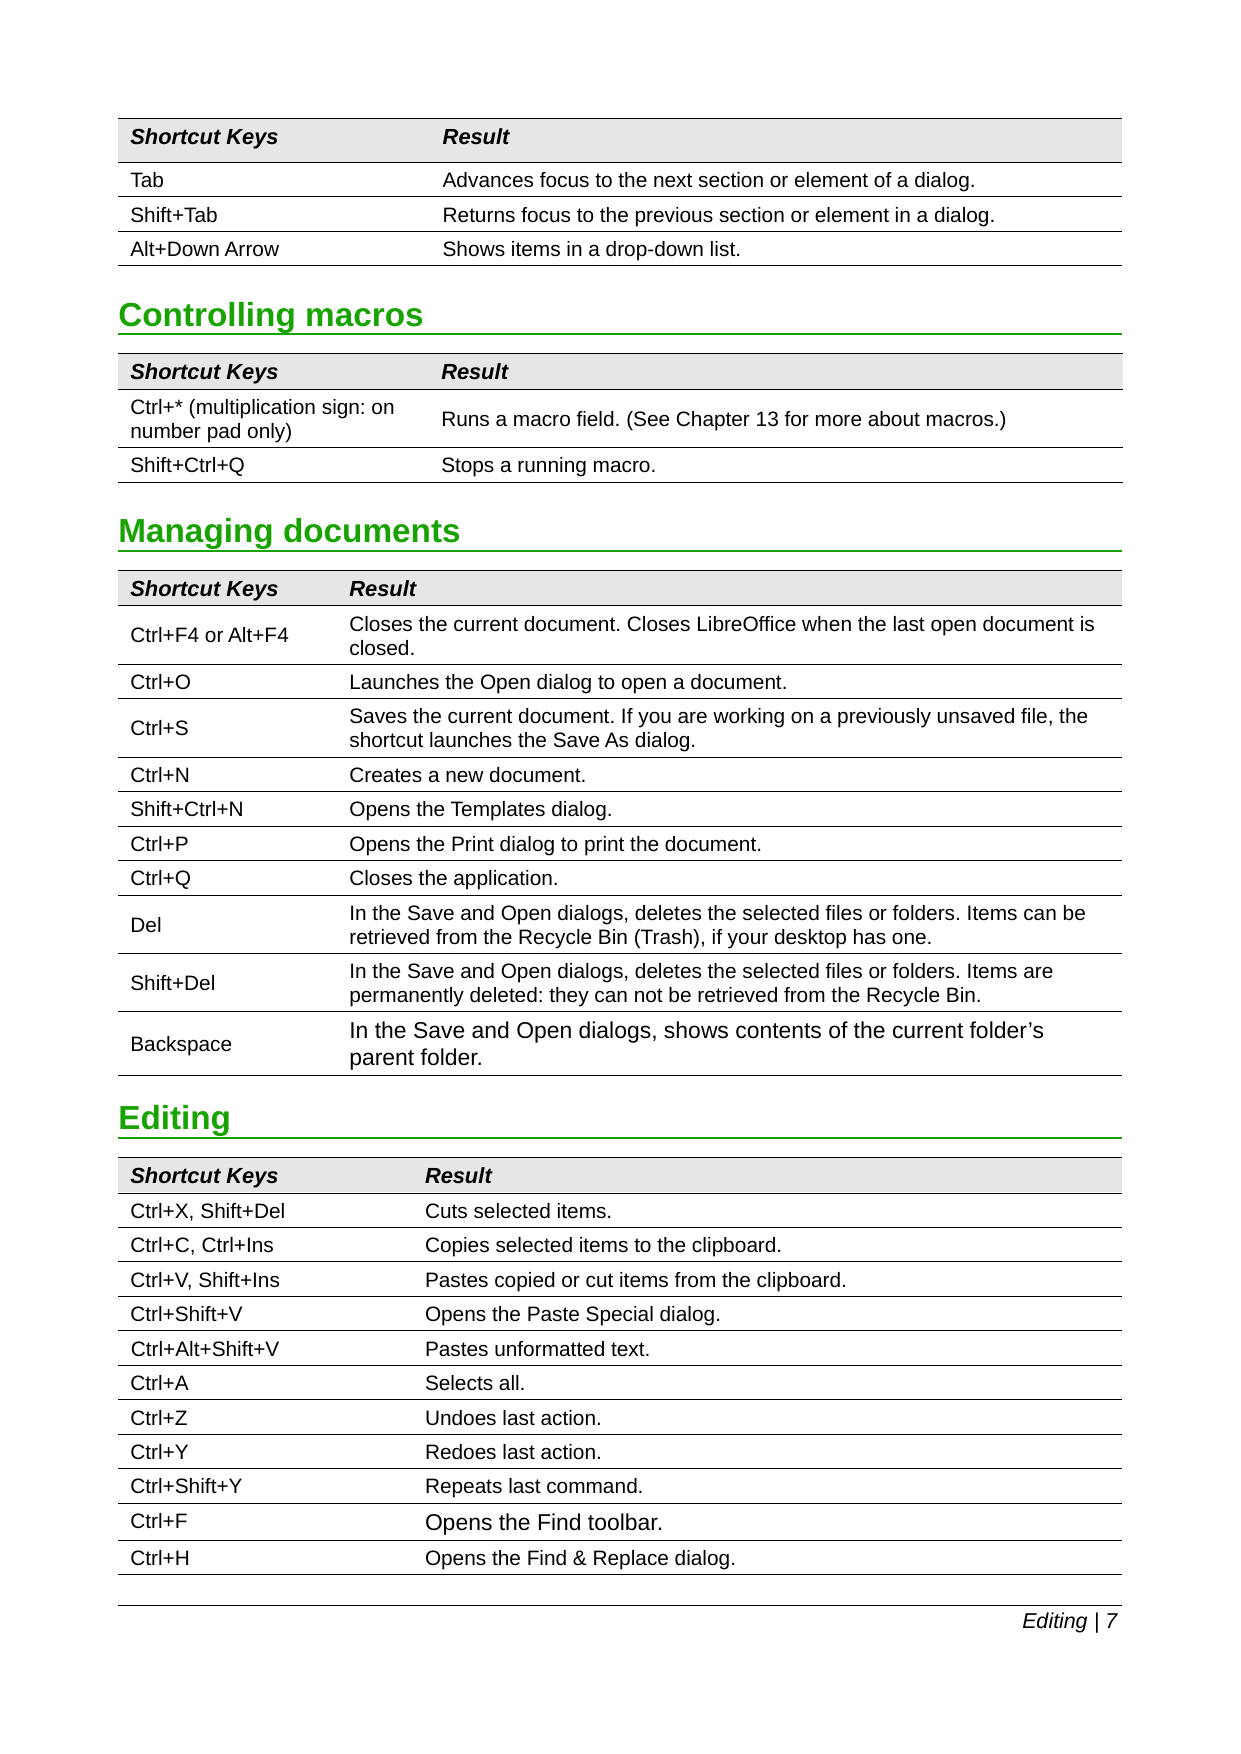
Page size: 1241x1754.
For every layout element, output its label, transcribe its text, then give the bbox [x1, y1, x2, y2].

table_cell Returns focus to the previous section or element in a dialog. [431, 197, 1122, 231]
table_header Shortcut Keys [118, 354, 429, 389]
table_cell Ctrl+F4 or Alt+F4 [118, 606, 337, 664]
table_cell Shift+Tab [118, 197, 431, 231]
table_header Shortcut Keys [118, 571, 337, 605]
subtitle Editing [118, 1098, 1122, 1137]
subtitle Controlling macros [118, 295, 1122, 333]
table_cell Selects all. [413, 1366, 1122, 1399]
table_cell Repeats last command. [413, 1469, 1122, 1503]
table_cell Saves the current document. If you are working on a previously unsaved file, the shortcut launches the Save As dialog. [337, 699, 1122, 757]
table_cell Ctrl+X, Shift+Del [118, 1194, 413, 1227]
table_cell Opens the Find & Replace dialog. [413, 1541, 1122, 1574]
table_cell Copies selected items to the clipboard. [413, 1228, 1122, 1261]
table_cell In the Save and Open dialogs, shows contents of the current folder’s parent folder. [337, 1012, 1122, 1075]
table_header Shortcut Keys [118, 119, 431, 162]
table_cell Opens the Paste Special dialog. [413, 1297, 1122, 1330]
table_cell Shift+Del [118, 954, 337, 1011]
table_header Result [431, 119, 1122, 162]
table_cell Undoes last action. [413, 1400, 1122, 1434]
table_cell Ctrl+V, Shift+Ins [118, 1262, 413, 1296]
table_cell Ctrl+P [118, 827, 337, 860]
table_cell Backspace [118, 1012, 337, 1075]
table_cell Shift+Ctrl+Q [118, 448, 429, 482]
table_cell Ctrl+Shift+V [118, 1297, 413, 1330]
table_cell Advances focus to the next section or element of a dialog. [431, 163, 1122, 196]
table_cell Opens the Find toolbar. [413, 1504, 1122, 1539]
subtitle Managing documents [118, 511, 1122, 550]
table_cell Ctrl+Alt+Shift+V [118, 1331, 413, 1365]
table_cell In the Save and Open dialogs, deletes the selected files or folders. Items can be retrieved from the Recycle Bin (Trash), if your desktop has one. [337, 896, 1122, 953]
table_cell Ctrl+N [118, 758, 337, 791]
table_cell Ctrl+A [118, 1366, 413, 1399]
table_cell Closes the application. [337, 861, 1122, 894]
table_cell Pastes unformatted text. [413, 1331, 1122, 1365]
table_cell Runs a macro field. (See Chapter 13 for more about macros.) [429, 390, 1123, 447]
table_cell Alt+Down Arrow [118, 232, 431, 265]
table_cell Ctrl+Shift+Y [118, 1469, 413, 1503]
table_header Result [413, 1158, 1122, 1192]
table_cell Ctrl+Z [118, 1400, 413, 1434]
table_cell Ctrl+* (multiplication sign: on number pad only) [118, 390, 429, 447]
table_cell Opens the Print dialog to print the document. [337, 827, 1122, 860]
table_cell Ctrl+H [118, 1541, 413, 1574]
table_header Shortcut Keys [118, 1158, 413, 1192]
table_cell Shows items in a drop-down list. [431, 232, 1122, 265]
table_cell Ctrl+Y [118, 1435, 413, 1468]
table_cell Cuts selected items. [413, 1194, 1122, 1227]
table_header Result [337, 571, 1122, 605]
table_cell Creates a new document. [337, 758, 1122, 791]
table_cell Ctrl+F [118, 1504, 413, 1539]
table_cell Redoes last action. [413, 1435, 1122, 1468]
table_cell Stops a running macro. [429, 448, 1123, 482]
table_cell Closes the current document. Closes LibreOffice when the last open document is closed. [337, 606, 1122, 664]
table_cell Ctrl+Q [118, 861, 337, 894]
table_cell Opens the Templates dialog. [337, 792, 1122, 826]
table_cell Launches the Open dialog to open a document. [337, 665, 1122, 698]
table_cell Shift+Ctrl+N [118, 792, 337, 826]
table_cell Tab [118, 163, 431, 196]
table_cell Pastes copied or cut items from the clipboard. [413, 1262, 1122, 1296]
table_cell Ctrl+S [118, 699, 337, 757]
table_cell Del [118, 896, 337, 953]
table_header Result [429, 354, 1123, 389]
table_cell Ctrl+C, Ctrl+Ins [118, 1228, 413, 1261]
table_cell Ctrl+O [118, 665, 337, 698]
table_cell In the Save and Open dialogs, deletes the selected files or folders. Items are permanently deleted: they can not be retrieved from the Recycle Bin. [337, 954, 1122, 1011]
